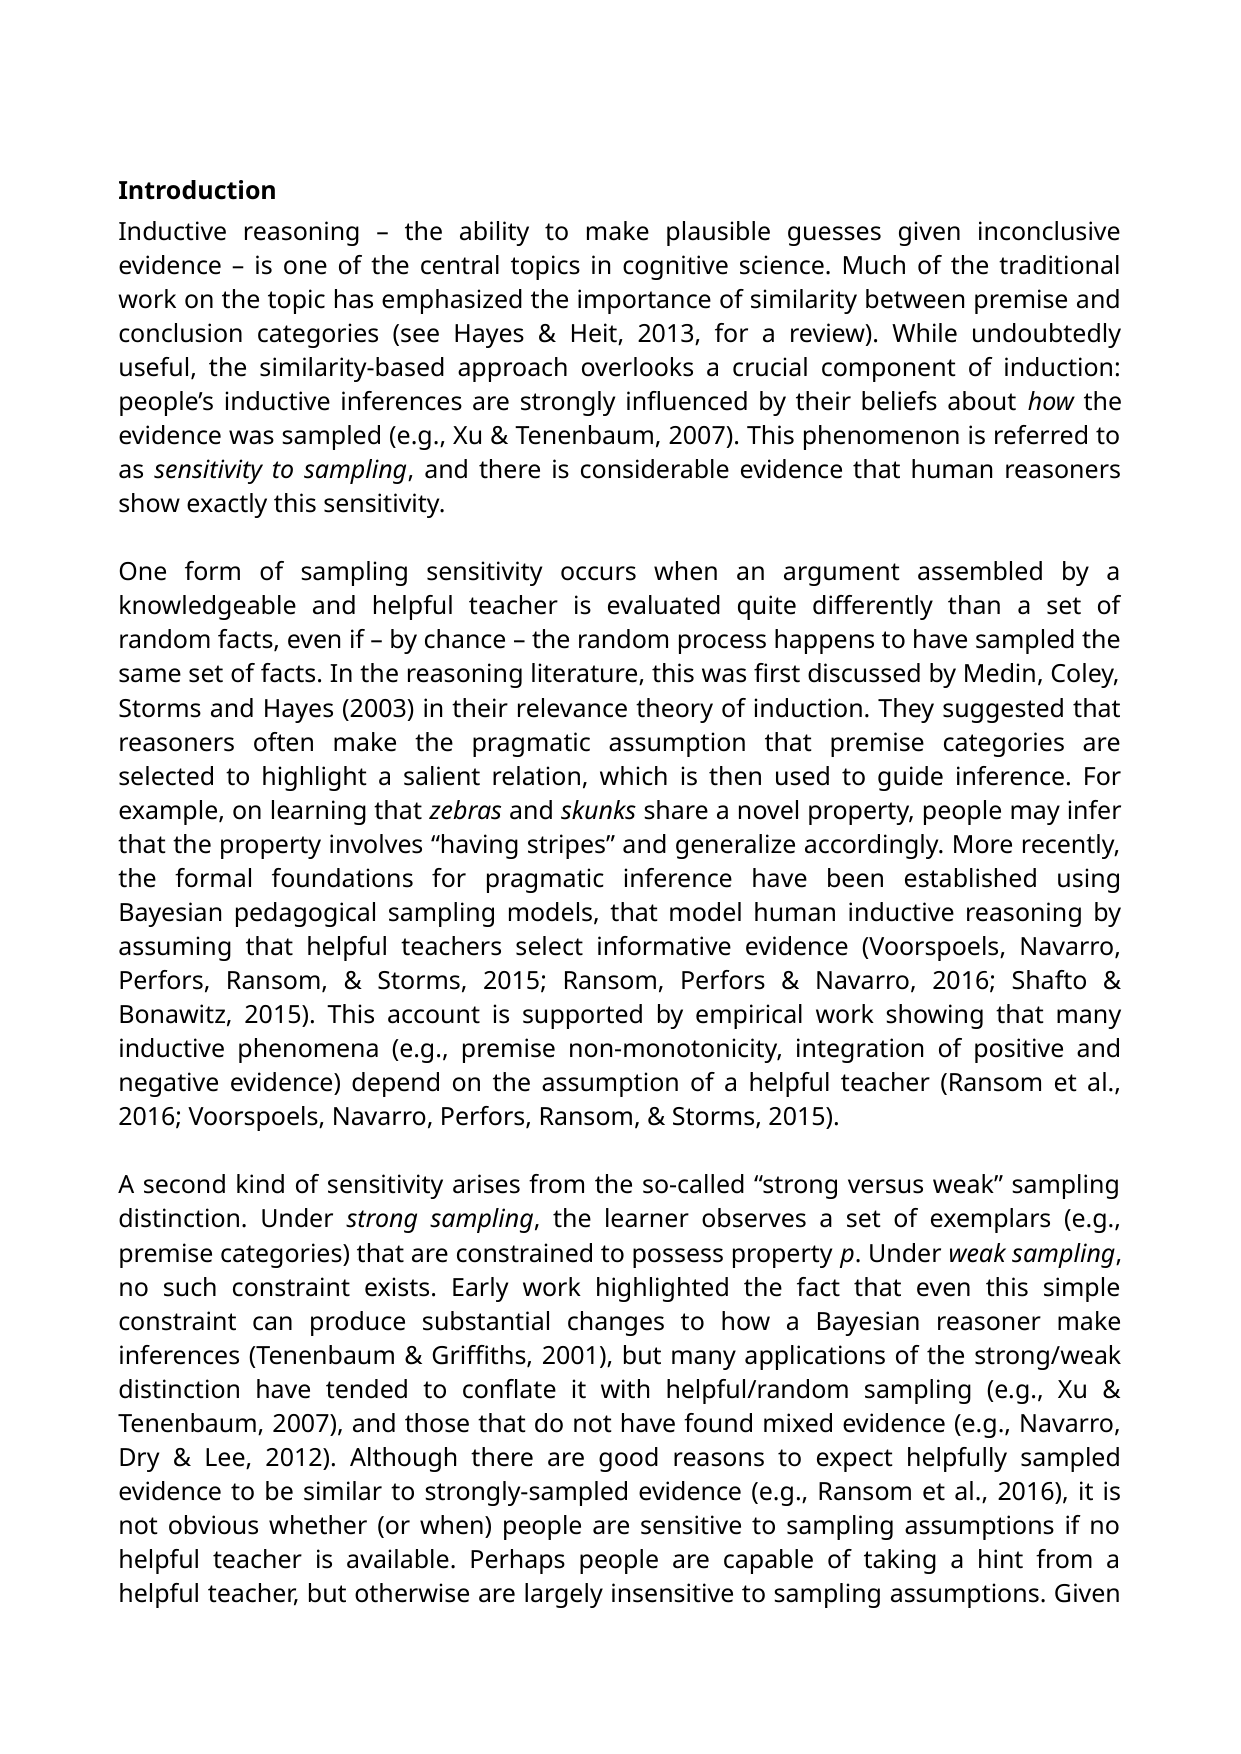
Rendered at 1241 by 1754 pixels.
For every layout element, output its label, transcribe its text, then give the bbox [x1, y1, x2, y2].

text A second kind of sensitivity arises from the so-called “strong versus weak” sampling distinction. Under strong sampling, the learner observes a set of exemplars (e.g., premise categories) that are constrained to possess property p. Under weak sampling, no such constraint exists. Early work highlighted the fact that even this simple constraint can produce substantial changes to how a Bayesian reasoner make inferences (Tenenbaum & Griffiths, 2001), but many applications of the strong/weak distinction have tended to conflate it with helpful/random sampling (e.g., Xu & Tenenbaum, 2007), and those that do not have found mixed evidence (e.g., Navarro, Dry & Lee, 2012). Although there are good reasons to expect helpfully sampled evidence to be similar to strongly-sampled evidence (e.g., Ransom et al., 2016), it is not obvious whether (or when) people are sensitive to sampling assumptions if no helpful teacher is available. Perhaps people are capable of taking a hint from a helpful teacher, but otherwise are largely insensitive to sampling assumptions. Given [118, 1167, 1122, 1610]
text Inductive reasoning – the ability to make plausible guesses given inconclusive evidence – is one of the central topics in cognitive science. Much of the traditional work on the topic has emphasized the importance of similarity between premise and conclusion categories (see Hayes & Heit, 2013, for a review). While undoubtedly useful, the similarity-based approach overlooks a crucial component of induction: people’s inductive inferences are strongly influenced by their beliefs about how the evidence was sampled (e.g., Xu & Tenenbaum, 2007). This phenomenon is referred to as sensitivity to sampling, and there is considerable evidence that human reasoners show exactly this sensitivity. [118, 213, 1122, 520]
text One form of sampling sensitivity occurs when an argument assembled by a knowledgeable and helpful teacher is evaluated quite differently than a set of random facts, even if – by chance – the random process happens to have sampled the same set of facts. In the reasoning literature, this was first discussed by Medin, Coley, Storms and Hayes (2003) in their relevance theory of induction. They suggested that reasoners often make the pragmatic assumption that premise categories are selected to highlight a salient relation, which is then used to guide inference. For example, on learning that zebras and skunks share a novel property, people may infer that the property involves “having stripes” and generalize accordingly. More recently, the formal foundations for pragmatic inference have been established using Bayesian pedagogical sampling models, that model human inductive reasoning by assuming that helpful teachers select informative evidence (Voorspoels, Navarro, Perfors, Ransom, & Storms, 2015; Ransom, Perfors & Navarro, 2016; Shafto & Bonawitz, 2015). This account is supported by empirical work showing that many inductive phenomena (e.g., premise non-monotonicity, integration of positive and negative evidence) depend on the assumption of a helpful teacher (Ransom et al., 2016; Voorspoels, Navarro, Perfors, Ransom, & Storms, 2015). [118, 554, 1122, 1133]
subtitle Introduction [118, 173, 1122, 207]
